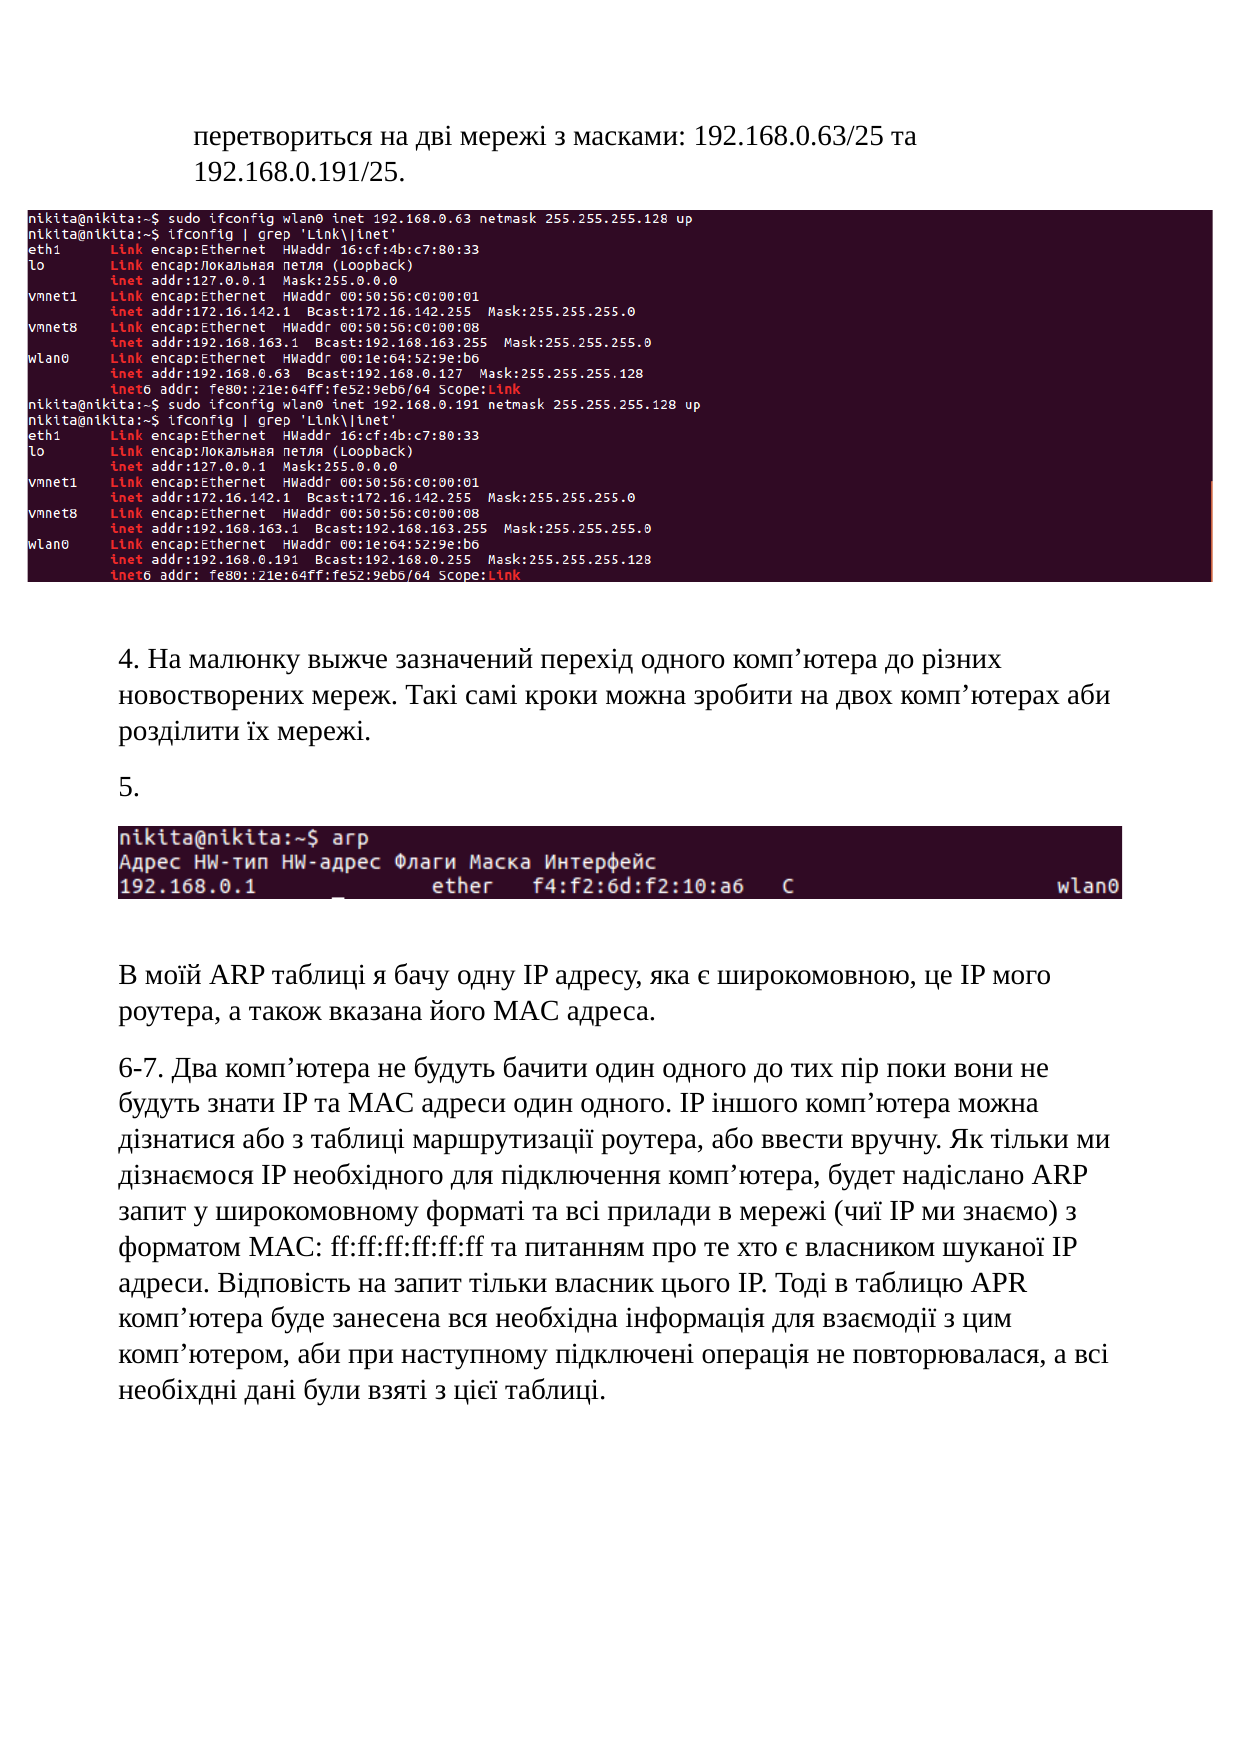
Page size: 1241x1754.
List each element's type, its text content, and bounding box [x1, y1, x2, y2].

list 4. На малюнку выжче зазначений перехід одного компʼютера до різних новостворених мереж. Такі самі кроки можна зробити на двох компʼютерах аби розділити їх мережі. [118, 641, 1122, 746]
list В моїй ARP таблиці я бачу одну IP адресу, яка є широкомовною, це IP мого роутера, а також вказана його MAC адреса. [118, 957, 1122, 1027]
list 6-7. Два компʼютера не будуть бачити один одного до тих пір поки вони не будуть знати IP та MAC адреси один одного. IP іншого компʼютера можна дізнатися або з таблиці маршрутизації роутера, або ввести вручну. Як тільки ми дізнаємося IP необхідного для підключення компʼютера, будет надіслано ARP запит у широкомовному форматі та всі прилади в мережі (чиї IP ми знаємо) з форматом MAC: ff:ff:ff:ff:ff:ff та питанням про те хто є власником шуканої IP адреси. Відповість на запит тільки власник цього IP. Тоді в таблицю APR компʼютера буде занесена вся необхідна інформація для взаємодії з цим компʼютером, аби при наступному підключені операція не повторювалася, а всі необіхдні дані були взяті з цієї таблиці. [118, 1050, 1122, 1406]
list 5. [118, 769, 1122, 803]
picture [27, 210, 1213, 582]
picture [118, 826, 1123, 899]
list перетвориться на дві мережі з масками: 192.168.0.63/25 та 192.168.0.191/25. [193, 118, 1122, 187]
